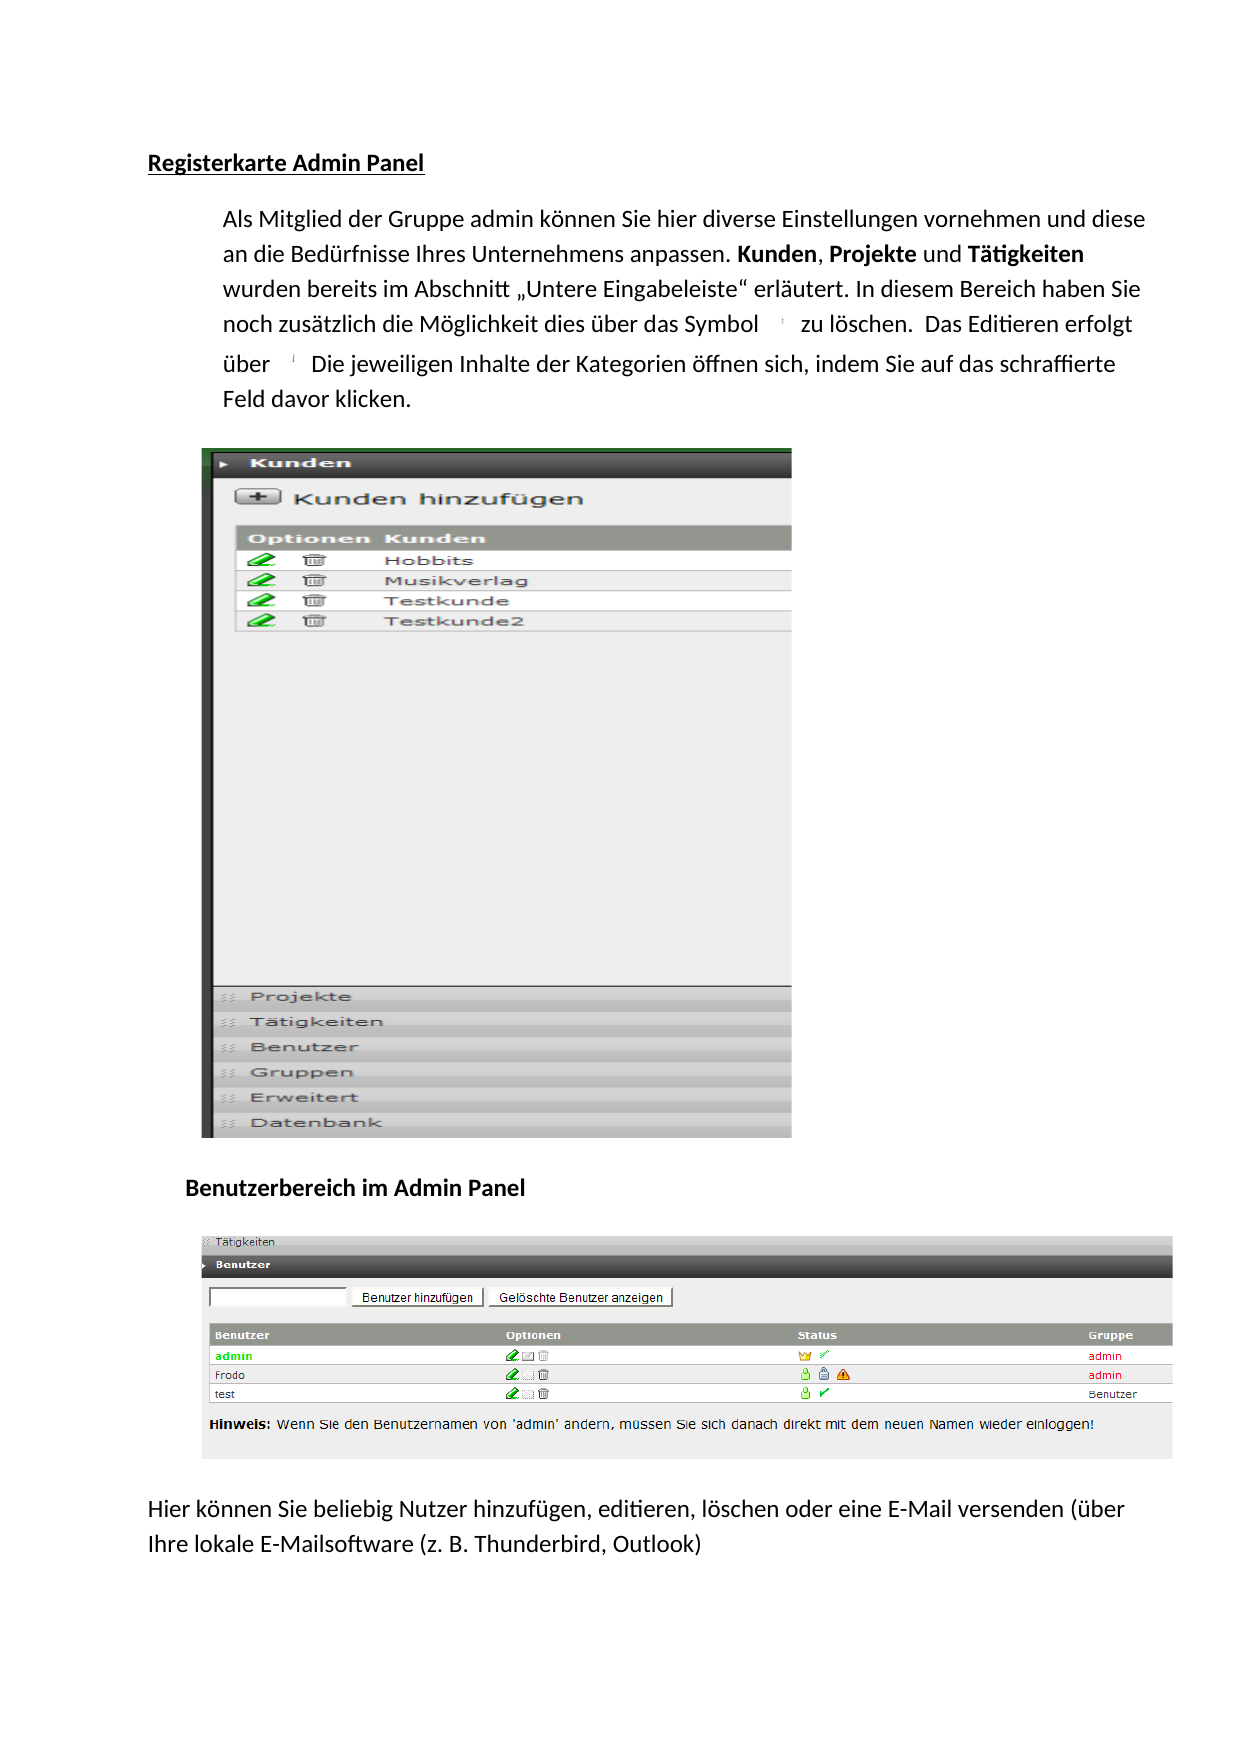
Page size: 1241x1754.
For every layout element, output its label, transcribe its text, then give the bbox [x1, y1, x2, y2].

picture [201, 448, 792, 1138]
list Als Mitglied der Gruppe admin können Sie hier diverse Einstellungen vornehmen und diese an die Bedürfnisse Ihres Unternehmens anpassen. Kunden, Projekte und Tätigkeiten wurden bereits im Abschnitt „Untere Eingabeleiste“ erläutert. In diesem Bereich haben Sie noch zusätzlich die Möglichkeit dies über das Symbol zu löschen. Das Editieren erfolgt über Die jeweiligen Inhalte der Kategorien öffnen sich, indem Sie auf das schraffierte Feld davor klicken. [223, 203, 1152, 414]
picture [201, 1236, 1173, 1459]
text Registerkarte Admin Panel [148, 148, 1152, 178]
text Hier können Sie beliebig Nutzer hinzufügen, editieren, löschen oder eine E-Mail versenden (über Ihre lokale E-Mailsoftware (z. B. Thunderbird, Outlook) [148, 1493, 1152, 1558]
text Benutzerbereich im Admin Panel [185, 1172, 1152, 1202]
